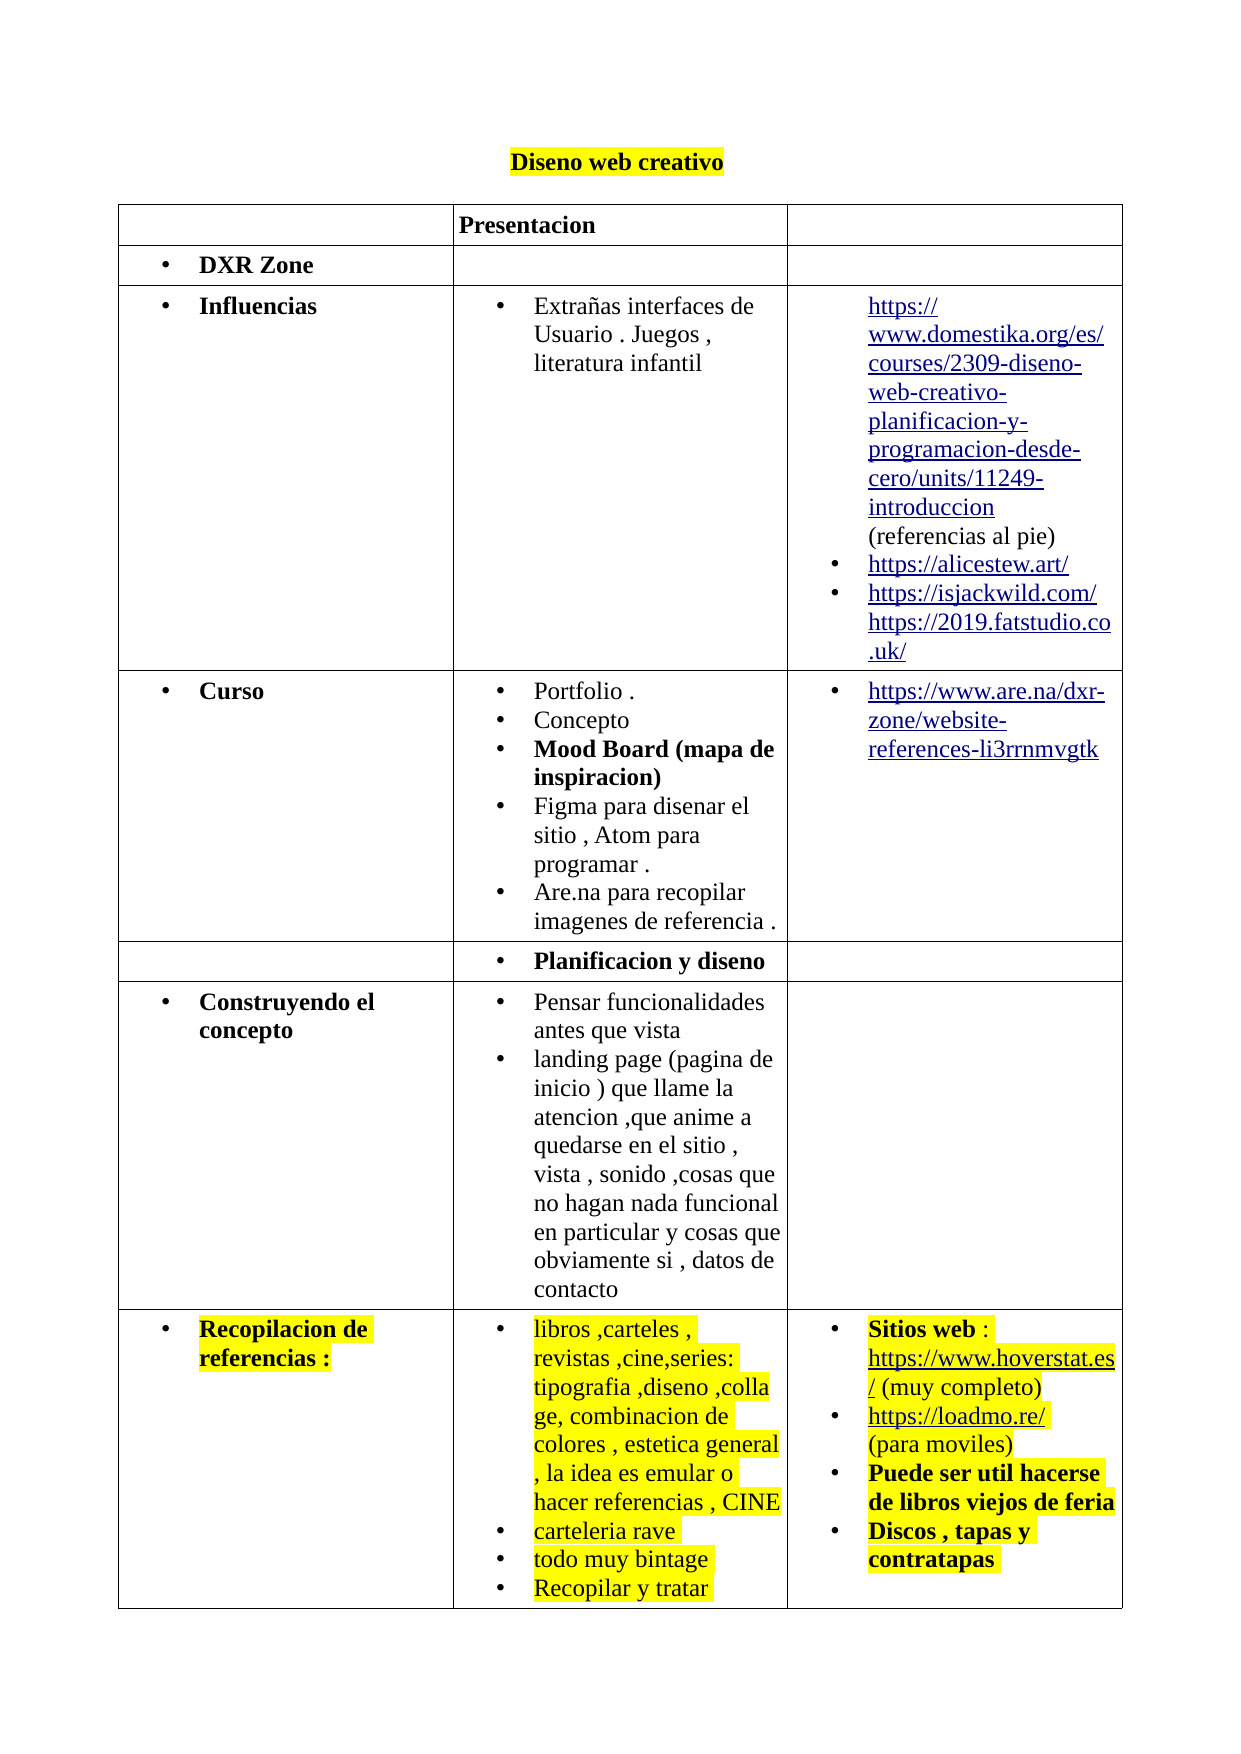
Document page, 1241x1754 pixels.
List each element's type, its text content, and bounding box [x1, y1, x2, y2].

table_header [788, 205, 1122, 245]
table_cell DXR Zone [119, 246, 453, 285]
table_cell Influencias [119, 286, 453, 670]
table_cell [454, 246, 787, 285]
table_cell [788, 982, 1122, 1309]
table_cell https://www.domestika.org/es/courses/2309-diseno-web-creativo-planificacion-y-programacion-desde-cero/units/11249-introduccion (referencias al pie) https://alicestew.art/ https://isjackwild.com/ https://2019.fatstudio.co.uk/ [788, 286, 1122, 670]
table_cell Curso [119, 671, 453, 941]
table_header [119, 205, 453, 245]
table_cell Sitios web : https://www.hoverstat.es/ (muy completo) https://loadmo.re/ (para moviles) Puede ser util hacerse de libros viejos de feria Discos , tapas y contratapas [788, 1310, 1122, 1608]
table_cell [788, 246, 1122, 285]
table_header Presentacion [454, 205, 787, 245]
text Diseno web creativo [118, 147, 1122, 176]
table_cell libros ,carteles , revistas ,cine,series: tipografia ,diseno ,collage, combinacion de colores , estetica general , la idea es emular o hacer referencias , CINE carteleria rave todo muy bintage Recopilar y tratar imagenes Funcionalidades en el mouse , interaccion [454, 1310, 787, 1608]
table_cell [119, 942, 453, 981]
table_cell Construyendo el concepto [119, 982, 453, 1309]
table_cell Portfolio . Concepto Mood Board (mapa de inspiracion) Figma para disenar el sitio , Atom para programar . Are.na para recopilar imagenes de referencia . [454, 671, 787, 941]
table_cell Extrañas interfaces de Usuario . Juegos , literatura infantil [454, 286, 787, 670]
table_cell Pensar funcionalidades antes que vista landing page (pagina de inicio ) que llame la atencion ,que anime a quedarse en el sitio , vista , sonido ,cosas que no hagan nada funcional en particular y cosas que obviamente si , datos de contacto [454, 982, 787, 1309]
table_cell [788, 942, 1122, 981]
table_cell Recopilacion de referencias : [119, 1310, 453, 1608]
table_cell https://www.are.na/dxr-zone/website-references-li3rrnmvgtk [788, 671, 1122, 941]
table_cell Planificacion y diseno [454, 942, 787, 981]
